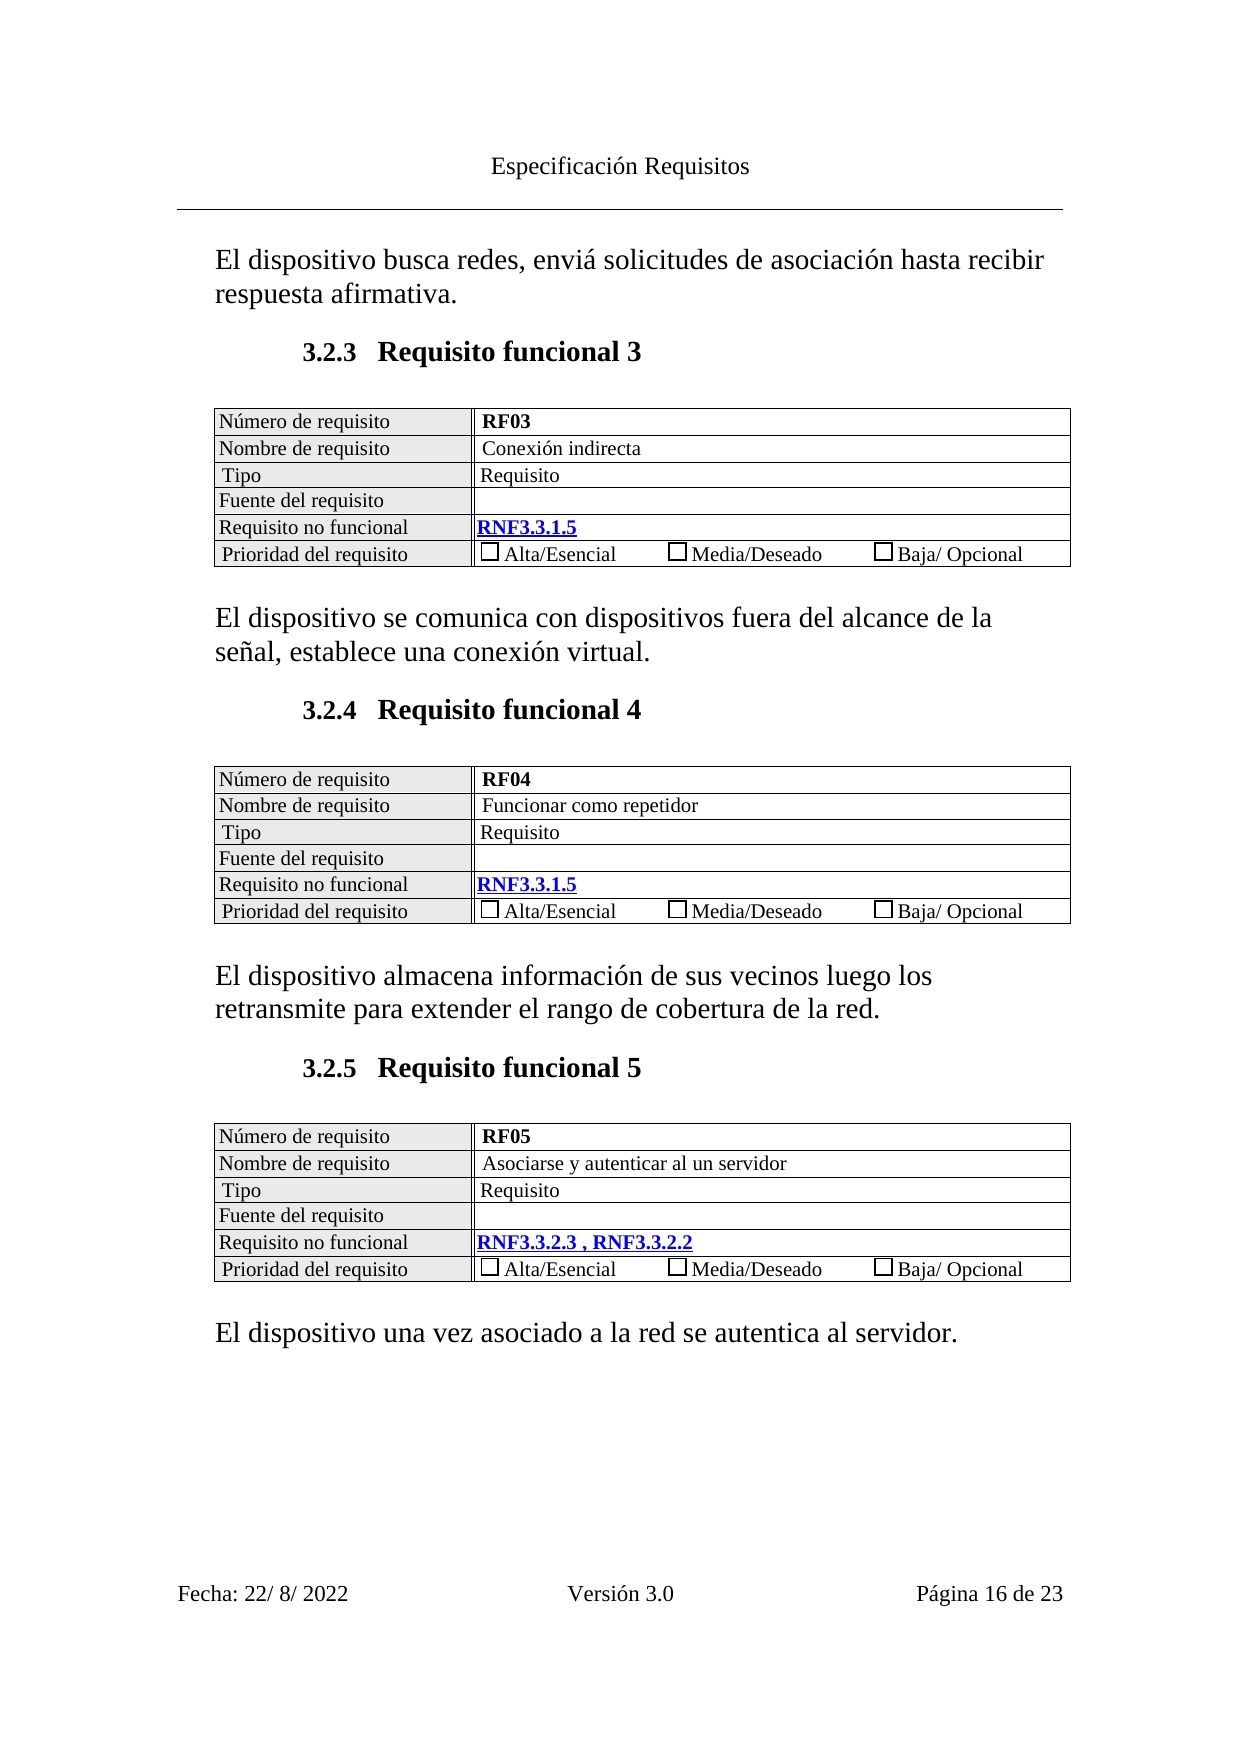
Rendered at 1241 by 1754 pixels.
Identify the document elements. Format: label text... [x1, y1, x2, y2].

table_header RF03 [475, 409, 1070, 435]
table_cell [660, 820, 1070, 844]
table_cell Fuente del requisito [215, 845, 471, 871]
table_cell Media/Deseado [660, 1257, 866, 1281]
table_cell Nombre de requisito [215, 794, 471, 819]
table_cell Requisito [475, 1178, 660, 1202]
table_header Número de requisito [215, 767, 471, 792]
table_cell Alta/Esencial [475, 541, 660, 566]
table_cell [660, 463, 1070, 487]
text El dispositivo almacena información de sus vecinos luego los retransmite para extender el rango de cobertura de la red. [215, 958, 1063, 1025]
table_cell Media/Deseado [660, 541, 866, 566]
table_cell Media/Deseado [660, 899, 866, 923]
text El dispositivo una vez asociado a la red se autentica al servidor. [215, 1316, 1063, 1349]
table_cell Requisito no funcional [215, 515, 471, 540]
table_cell [475, 845, 1070, 871]
table_header Número de requisito [215, 409, 471, 435]
subtitle Requisito funcional 5 [302, 1050, 1063, 1083]
table_cell Asociarse y autenticar al un servidor [475, 1151, 1070, 1177]
table_cell Fuente del requisito [215, 1203, 471, 1229]
table_cell Prioridad del requisito [215, 1257, 471, 1281]
table_cell Alta/Esencial [475, 899, 660, 923]
table_cell Requisito no funcional [215, 1230, 471, 1256]
table_cell Prioridad del requisito [215, 899, 471, 923]
table_cell Requisito [475, 463, 660, 487]
table_cell Conexión indirecta [475, 436, 1070, 462]
table_cell Tipo [215, 820, 471, 844]
subtitle Requisito funcional 4 [302, 692, 1063, 726]
table_header RF05 [475, 1124, 1070, 1150]
table_cell Funcionar como repetidor [475, 794, 1070, 819]
table_cell [475, 1203, 1070, 1229]
table_cell Tipo [215, 1178, 471, 1202]
table_cell [660, 1178, 1070, 1202]
table_cell Baja/ Opcional [866, 541, 1070, 566]
text El dispositivo busca redes, enviá solicitudes de asociación hasta recibir respuesta afirmativa. [215, 242, 1063, 309]
table_cell RNF3.3.1.5 [475, 515, 1070, 540]
table_header RF04 [475, 767, 1070, 792]
table_cell Nombre de requisito [215, 1151, 471, 1177]
table_cell RNF3.3.1.5 [475, 872, 1070, 898]
table_cell Tipo [215, 463, 471, 487]
table_cell Fuente del requisito [215, 488, 471, 513]
table_cell Baja/ Opcional [866, 1257, 1070, 1281]
table_cell [475, 488, 1070, 513]
table_cell Requisito [475, 820, 660, 844]
table_cell Alta/Esencial [475, 1257, 660, 1281]
table_header Número de requisito [215, 1124, 471, 1150]
table_cell Prioridad del requisito [215, 541, 471, 566]
table_cell Requisito no funcional [215, 872, 471, 898]
table_cell RNF3.3.2.3 , RNF3.3.2.2 [475, 1230, 1070, 1256]
text El dispositivo se comunica con dispositivos fuera del alcance de la señal, establece una conexión virtual. [215, 600, 1063, 667]
subtitle Requisito funcional 3 [302, 334, 1063, 368]
table_cell Nombre de requisito [215, 436, 471, 462]
table_cell Baja/ Opcional [866, 899, 1070, 923]
